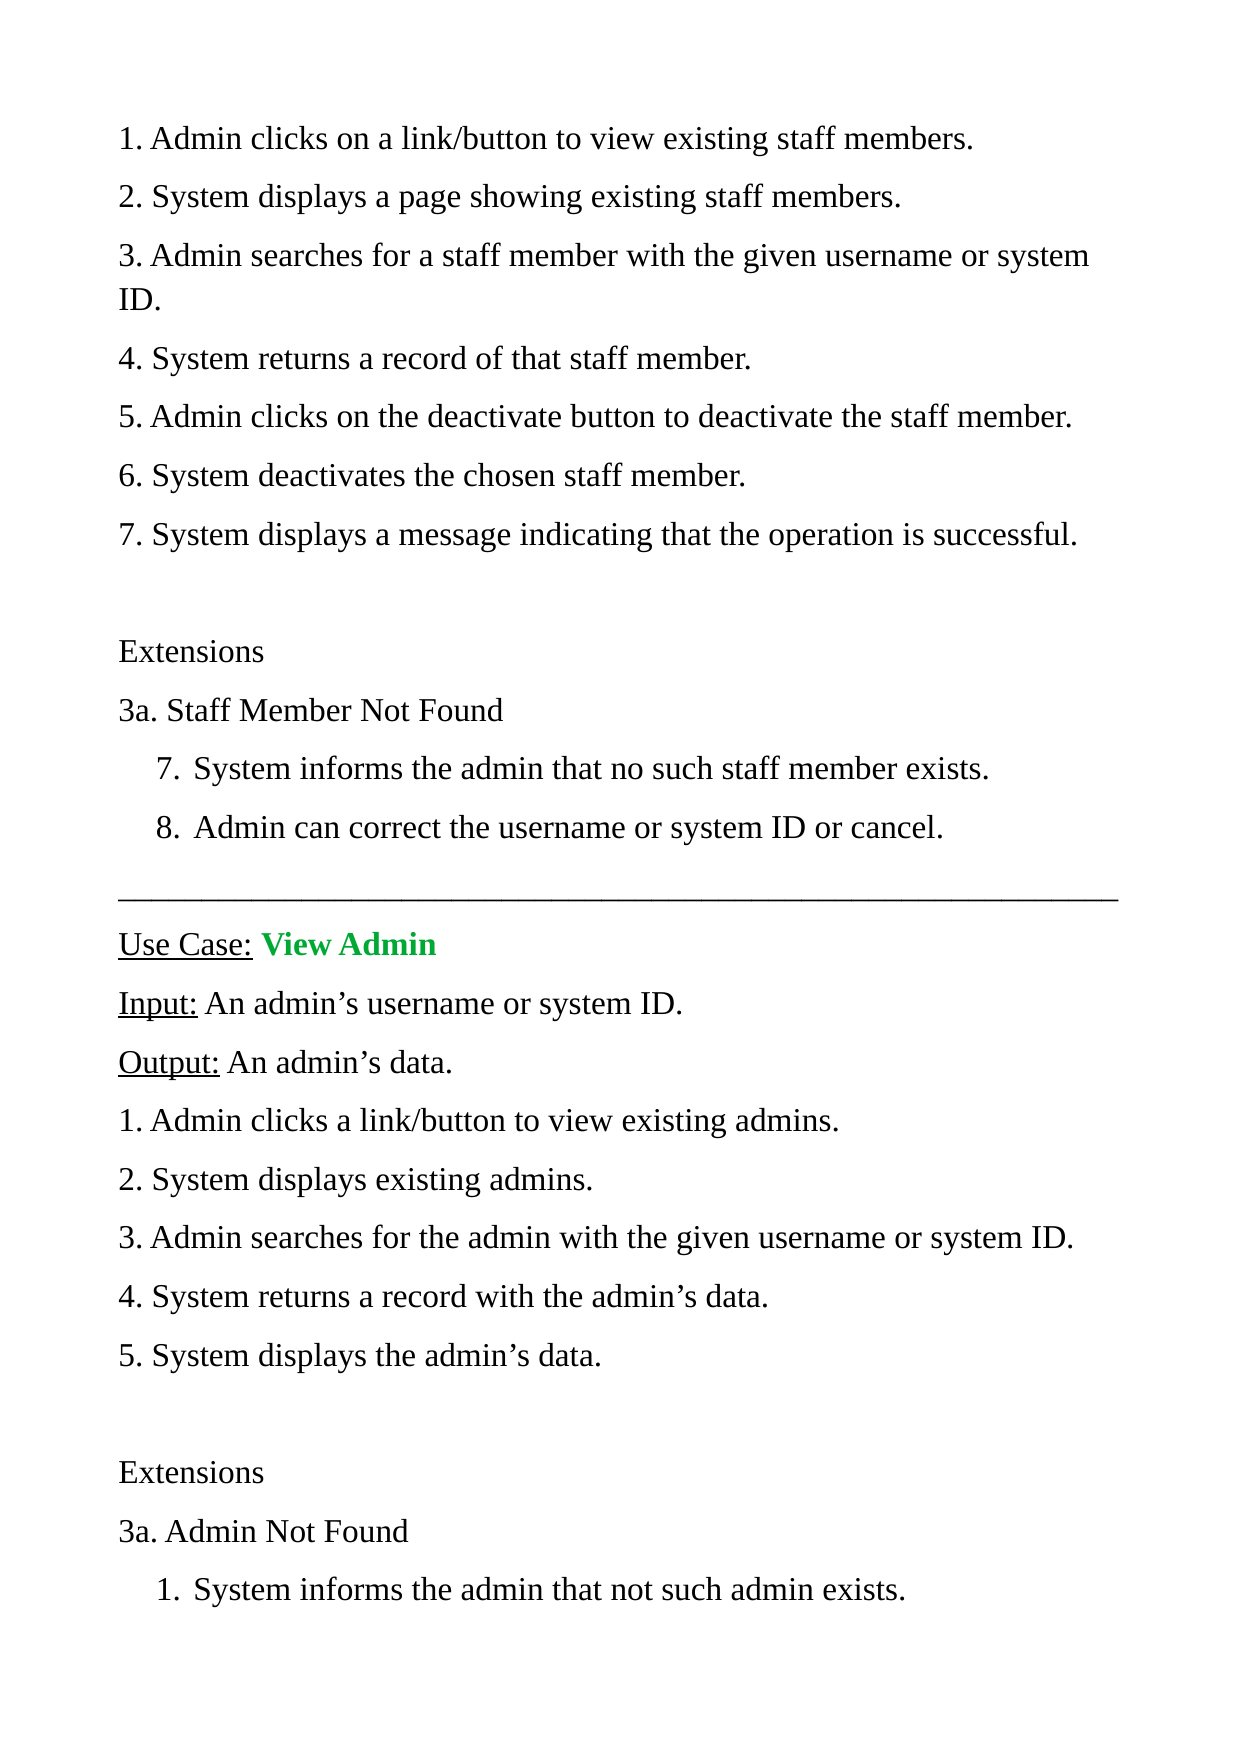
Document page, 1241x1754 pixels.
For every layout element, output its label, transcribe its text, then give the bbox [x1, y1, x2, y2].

text 1. Admin clicks on a link/button to view existing staff members. [118, 118, 1122, 156]
text 4. System returns a record with the admin’s data. [118, 1276, 1122, 1315]
text 5. Admin clicks on the deactivate button to deactivate the staff member. [118, 397, 1122, 435]
text Output: An admin’s data. [118, 1042, 1122, 1080]
text 5. System displays the admin’s data. [118, 1335, 1122, 1373]
list System informs the admin that no such staff member exists. [156, 749, 1122, 787]
text Extensions [118, 631, 1122, 670]
text 3. Admin searches for a staff member with the given username or system ID. [118, 235, 1122, 318]
text Input: An admin’s username or system ID. [118, 983, 1122, 1022]
list Admin can correct the username or system ID or cancel. [156, 807, 1122, 846]
text Use Case: View Admin [118, 924, 1122, 963]
text 3a. Admin Not Found [118, 1511, 1122, 1549]
text 6. System deactivates the chosen staff member. [118, 455, 1122, 494]
text 3. Admin searches for the admin with the given username or system ID. [118, 1218, 1122, 1256]
text 2. System displays existing admins. [118, 1159, 1122, 1197]
text 3a. Staff Member Not Found [118, 690, 1122, 728]
text 7. System displays a message indicating that the operation is successful. [118, 514, 1122, 552]
text Extensions [118, 1452, 1122, 1491]
text 2. System displays a page showing existing staff members. [118, 177, 1122, 215]
text 1. Admin clicks a link/button to view existing admins. [118, 1101, 1122, 1139]
list System informs the admin that not such admin exists. [156, 1570, 1122, 1608]
text 4. System returns a record of that staff member. [118, 338, 1122, 376]
text ____________________________________________________________ [118, 866, 1122, 904]
